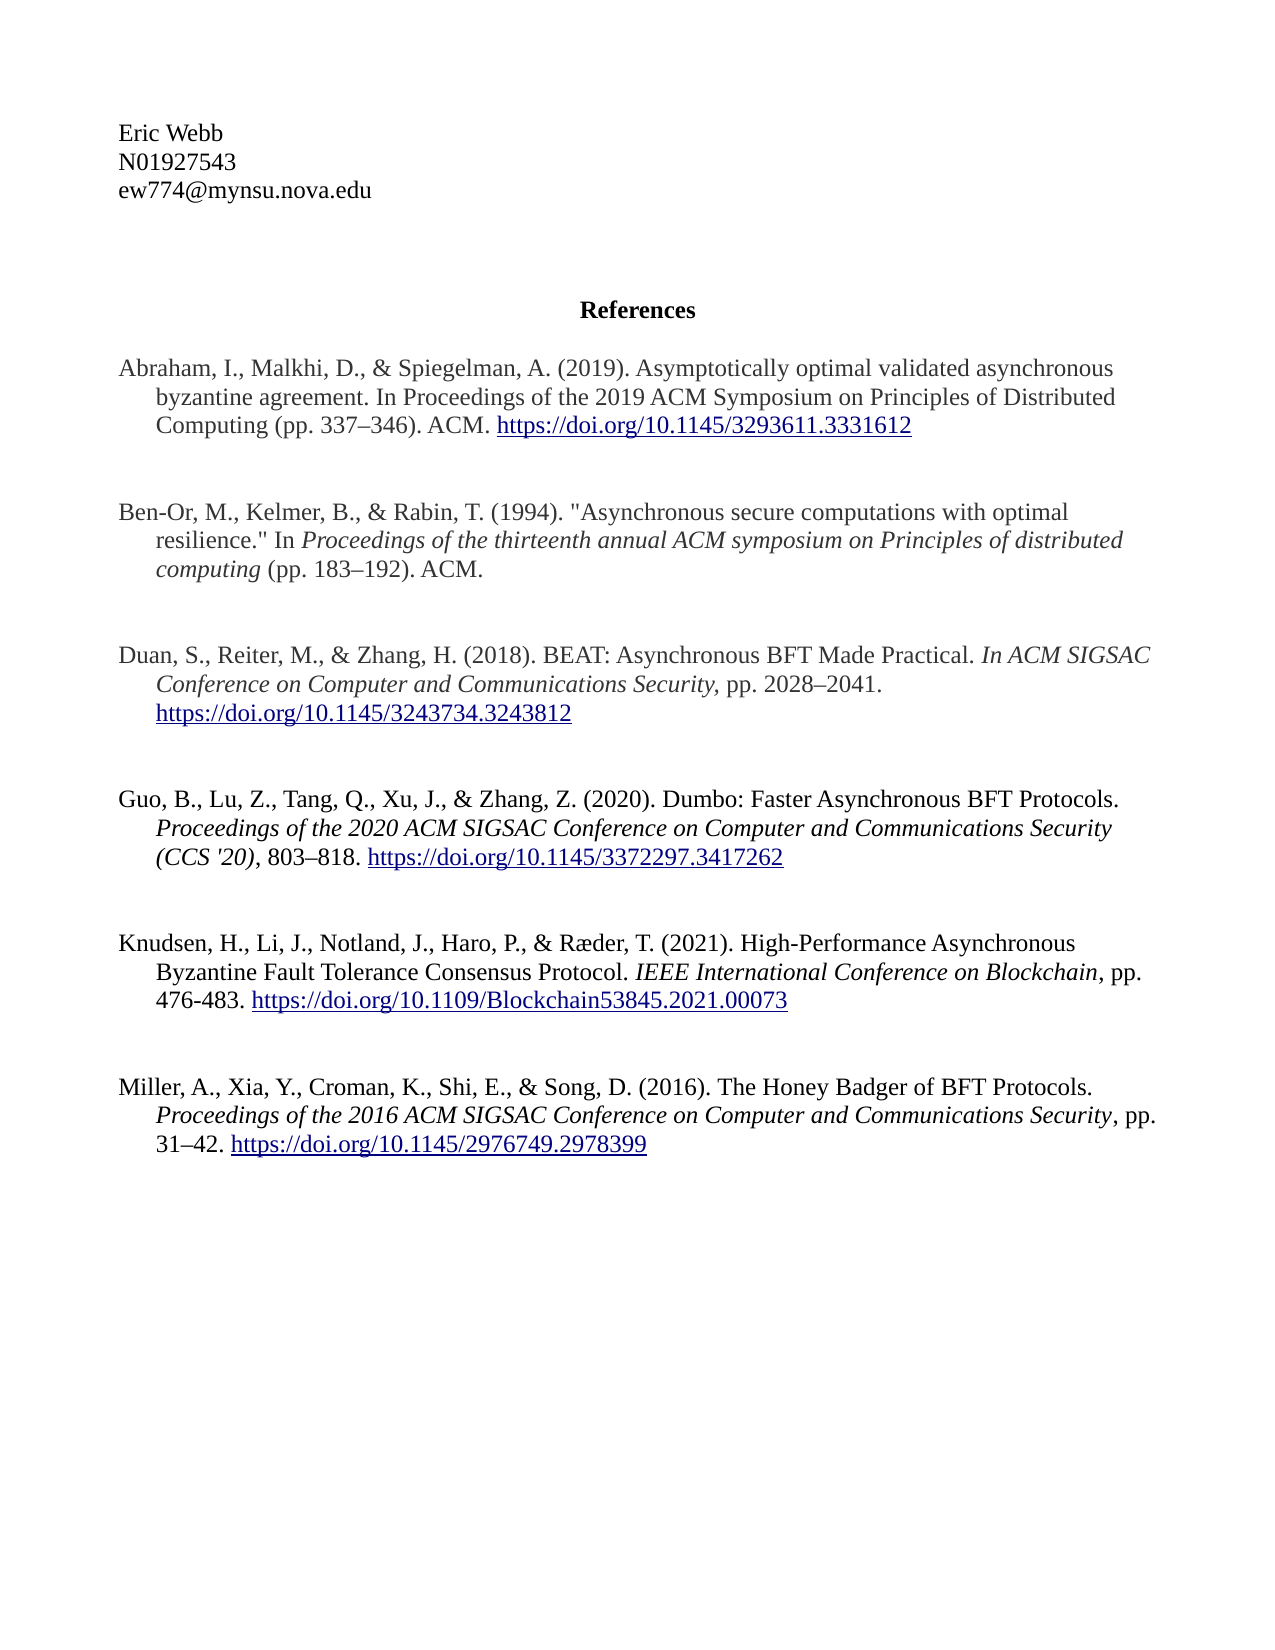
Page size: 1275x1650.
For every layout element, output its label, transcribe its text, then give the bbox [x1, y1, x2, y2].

text Abraham, I., Malkhi, D., & Spiegelman, A. (2019). Asymptotically optimal validated asynchronous byzantine agreement. In Proceedings of the 2019 ACM Symposium on Principles of Distributed Computing (pp. 337–346). ACM. https://doi.org/10.1145/3293611.3331612 [118, 353, 1157, 439]
text Miller, A., Xia, Y., Croman, K., Shi, E., & Song, D. (2016). The Honey Badger of BFT Protocols. Proceedings of the 2016 ACM SIGSAC Conference on Computer and Communications Security, pp. 31–42. https://doi.org/10.1145/2976749.2978399 [118, 1072, 1157, 1158]
subtitle References [118, 296, 1157, 324]
text Guo, B., Lu, Z., Tang, Q., Xu, J., & Zhang, Z. (2020). Dumbo: Faster Asynchronous BFT Protocols. Proceedings of the 2020 ACM SIGSAC Conference on Computer and Communications Security (CCS '20), 803–818. https://doi.org/10.1145/3372297.3417262 [118, 784, 1157, 871]
text Duan, S., Reiter, M., & Zhang, H. (2018). BEAT: Asynchronous BFT Made Practical. In ACM SIGSAC Conference on Computer and Communications Security, pp. 2028–2041. https://doi.org/10.1145/3243734.3243812 [118, 641, 1157, 727]
text Ben-Or, M., Kelmer, B., & Rabin, T. (1994). "Asynchronous secure computations with optimal resilience." In Proceedings of the thirteenth annual ACM symposium on Principles of distributed computing (pp. 183–192). ACM. [118, 497, 1157, 583]
text Knudsen, H., Li, J., Notland, J., Haro, P., & Ræder, T. (2021). High-Performance Asynchronous Byzantine Fault Tolerance Consensus Protocol. IEEE International Conference on Blockchain, pp. 476-483. https://doi.org/10.1109/Blockchain53845.2021.00073 [118, 928, 1157, 1014]
